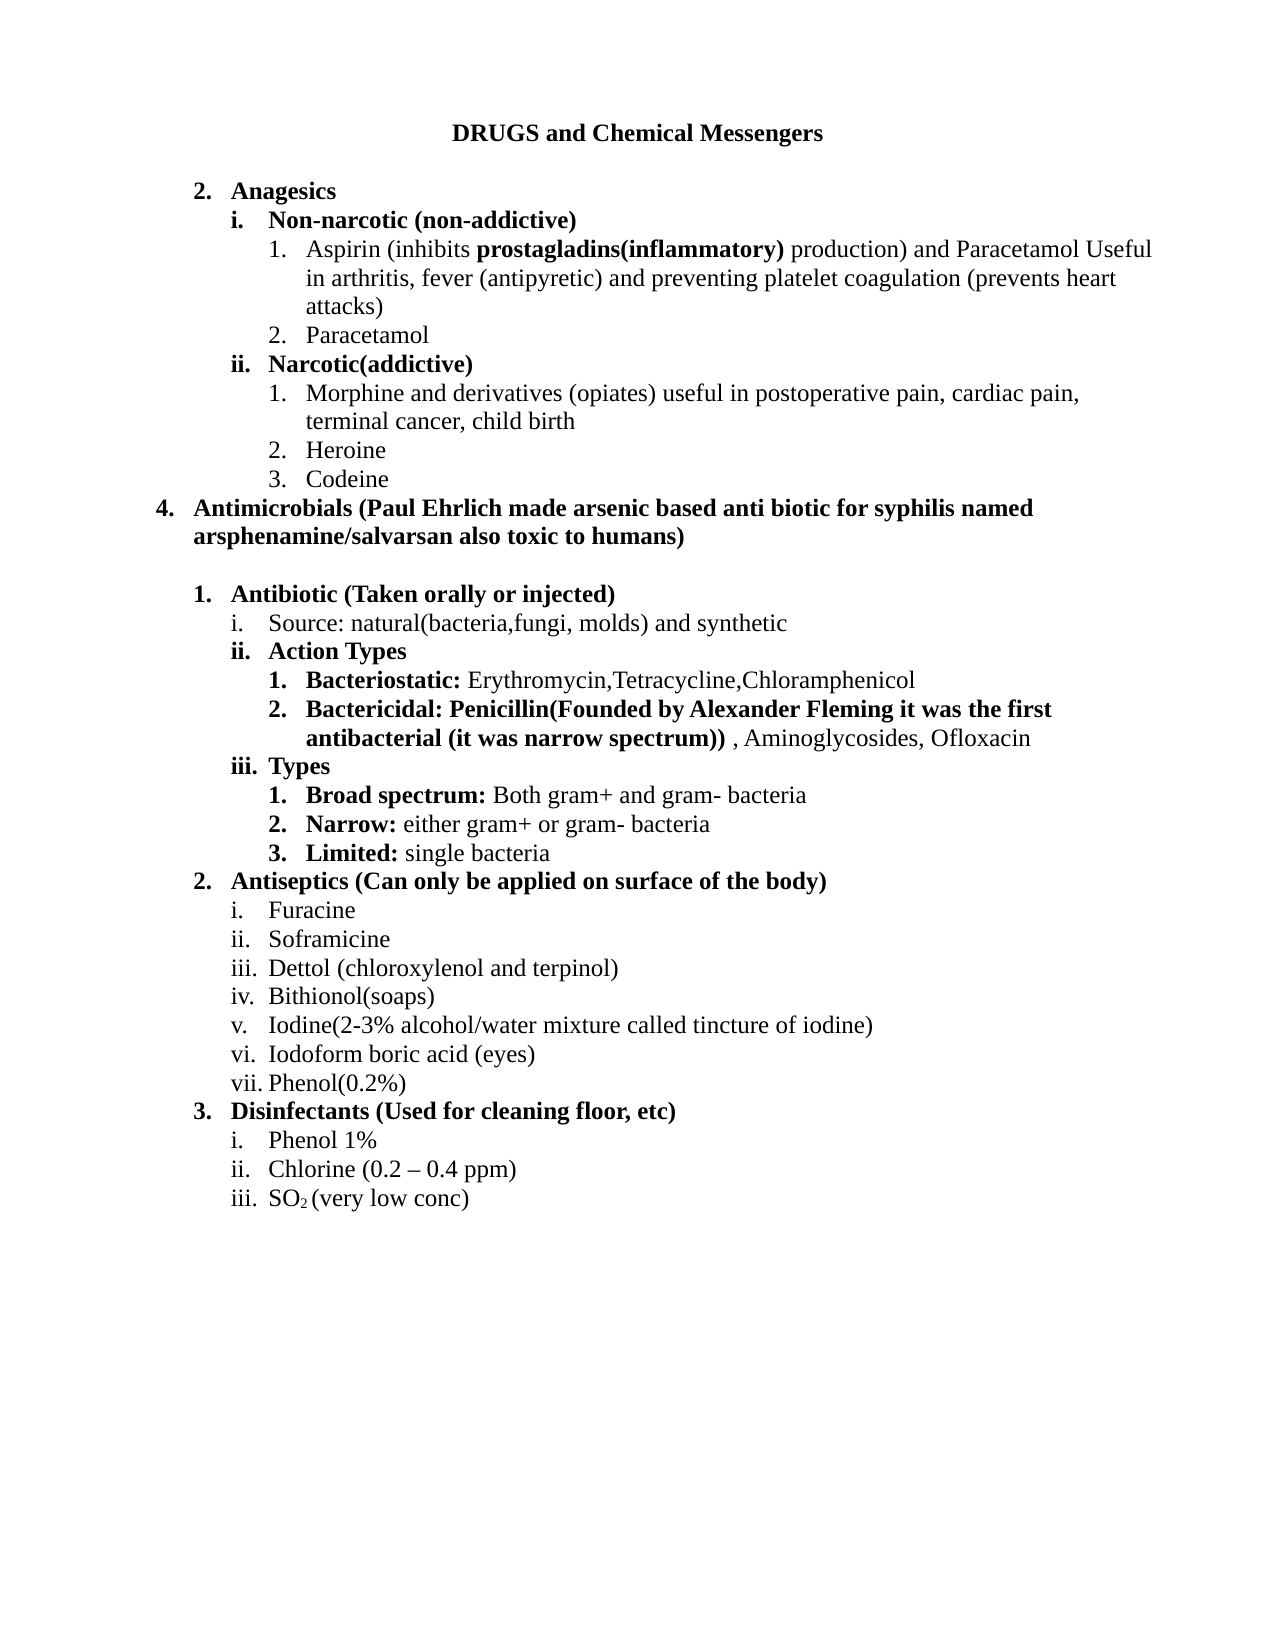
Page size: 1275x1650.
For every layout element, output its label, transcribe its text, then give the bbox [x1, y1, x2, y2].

list Morphine and derivatives (opiates) useful in postoperative pain, cardiac pain, terminal cancer, child birth [268, 378, 1157, 435]
list Furacine [231, 895, 1157, 924]
list Narrow: either gram+ or gram- bacteria [268, 809, 1157, 838]
list SO2 (very low conc) [231, 1183, 1157, 1211]
list Source: natural(bacteria,fungi, molds) and synthetic [231, 608, 1157, 636]
list Dettol (chloroxylenol and terpinol) [231, 953, 1157, 981]
list Bactericidal: Penicillin(Founded by Alexander Fleming it was the first antibacterial (it was narrow spectrum)) , Aminoglycosides, Ofloxacin [268, 694, 1157, 751]
list Phenol 1% [231, 1125, 1157, 1154]
list Action Types [231, 636, 1157, 665]
list Narcotic(addictive) [231, 349, 1157, 378]
list Broad spectrum: Both gram+ and gram- bacteria [268, 780, 1157, 809]
list Bithionol(soaps) [231, 981, 1157, 1010]
list Bacteriostatic: Erythromycin,Tetracycline,Chloramphenicol [268, 665, 1157, 694]
list Types [231, 751, 1157, 780]
list Iodine(2-3% alcohol/water mixture called tincture of iodine) [231, 1010, 1157, 1039]
list Antiseptics (Can only be applied on surface of the body) [193, 866, 1157, 895]
list Heroine [268, 435, 1157, 464]
list Aspirin (inhibits prostagladins(inflammatory) production) and Paracetamol Useful in arthritis, fever (antipyretic) and preventing platelet coagulation (prevents heart attacks) [268, 234, 1157, 320]
list Chlorine (0.2 – 0.4 ppm) [231, 1154, 1157, 1183]
list Anagesics [193, 176, 1157, 205]
list Disinfectants (Used for cleaning floor, etc) [193, 1096, 1157, 1125]
list Iodoform boric acid (eyes) [231, 1039, 1157, 1068]
list Paracetamol [268, 320, 1157, 349]
list Antimicrobials (Paul Ehrlich made arsenic based anti biotic for syphilis named arsphenamine/salvarsan also toxic to humans) [156, 493, 1157, 550]
list Non-narcotic (non-addictive) [231, 205, 1157, 234]
list Antibiotic (Taken orally or injected) [193, 579, 1157, 608]
list Limited: single bacteria [268, 838, 1157, 866]
list Soframicine [231, 924, 1157, 953]
list Codeine [268, 464, 1157, 493]
list Phenol(0.2%) [231, 1068, 1157, 1096]
